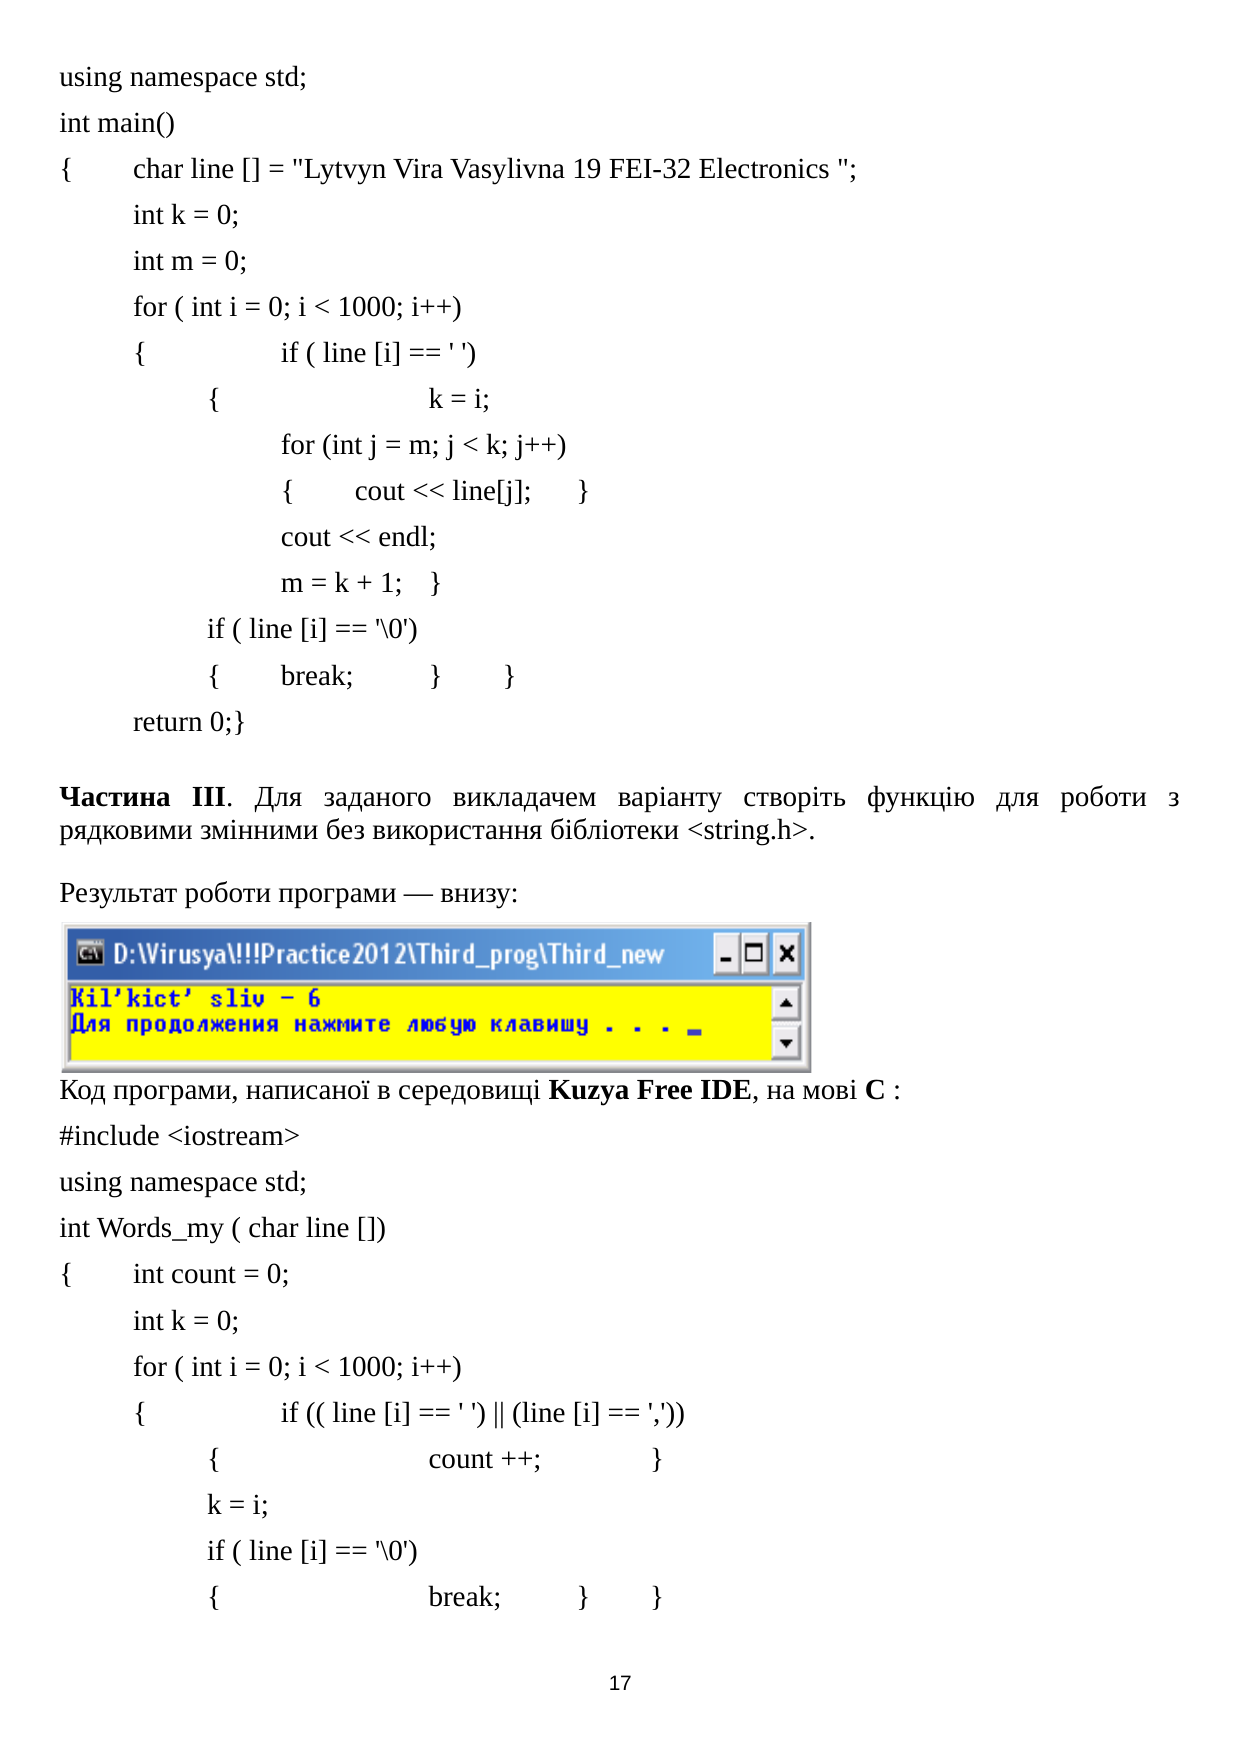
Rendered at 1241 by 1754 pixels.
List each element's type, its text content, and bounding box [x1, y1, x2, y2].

text { int count = 0; [59, 1257, 1181, 1290]
text m = k + 1; } [59, 566, 1181, 599]
text k = i; [59, 1487, 1181, 1520]
text { k = i; [59, 381, 1181, 415]
text if ( line [i] == '\0') [59, 612, 1181, 645]
text #include <iostream> [59, 1118, 1181, 1152]
text int k = 0; [59, 1303, 1181, 1336]
text return 0;} [59, 704, 1181, 737]
text cout << endl; [59, 519, 1181, 553]
text Частина ІІІ. Для заданого викладачем варіанту створіть функцію для роботи з рядковими змінними без використання бібліотеки <string.h>. [59, 779, 1181, 846]
text { break; } } [59, 1579, 1181, 1612]
text { if (( line [i] == ' ') || (line [i] == ',')) [59, 1395, 1181, 1428]
text int k = 0; [59, 197, 1181, 231]
text using namespace std; [59, 59, 1181, 93]
text int m = 0; [59, 243, 1181, 277]
text int Words_my ( char line []) [59, 1211, 1181, 1244]
text { cout << line[j]; } [59, 473, 1181, 507]
text using namespace std; [59, 1164, 1181, 1198]
text Код програми, написаної в середовищі Kuzya Free IDE, на мові С : [59, 921, 1181, 1106]
text { count ++; } [59, 1441, 1181, 1474]
text { char line [] = "Lytvyn Vira Vasylivna 19 FEI-32 Electronics "; [59, 151, 1181, 185]
text { break; } } [59, 658, 1181, 691]
text int main() [59, 105, 1181, 139]
text for ( int i = 0; i < 1000; i++) [59, 1349, 1181, 1382]
text for ( int i = 0; i < 1000; i++) [59, 289, 1181, 323]
text Результат роботи програми — внизу: [59, 875, 1181, 909]
text for (int j = m; j < k; j++) [59, 427, 1181, 461]
text { if ( line [i] == ' ') [59, 335, 1181, 369]
picture [61, 922, 812, 1073]
text if ( line [i] == '\0') [59, 1533, 1181, 1566]
